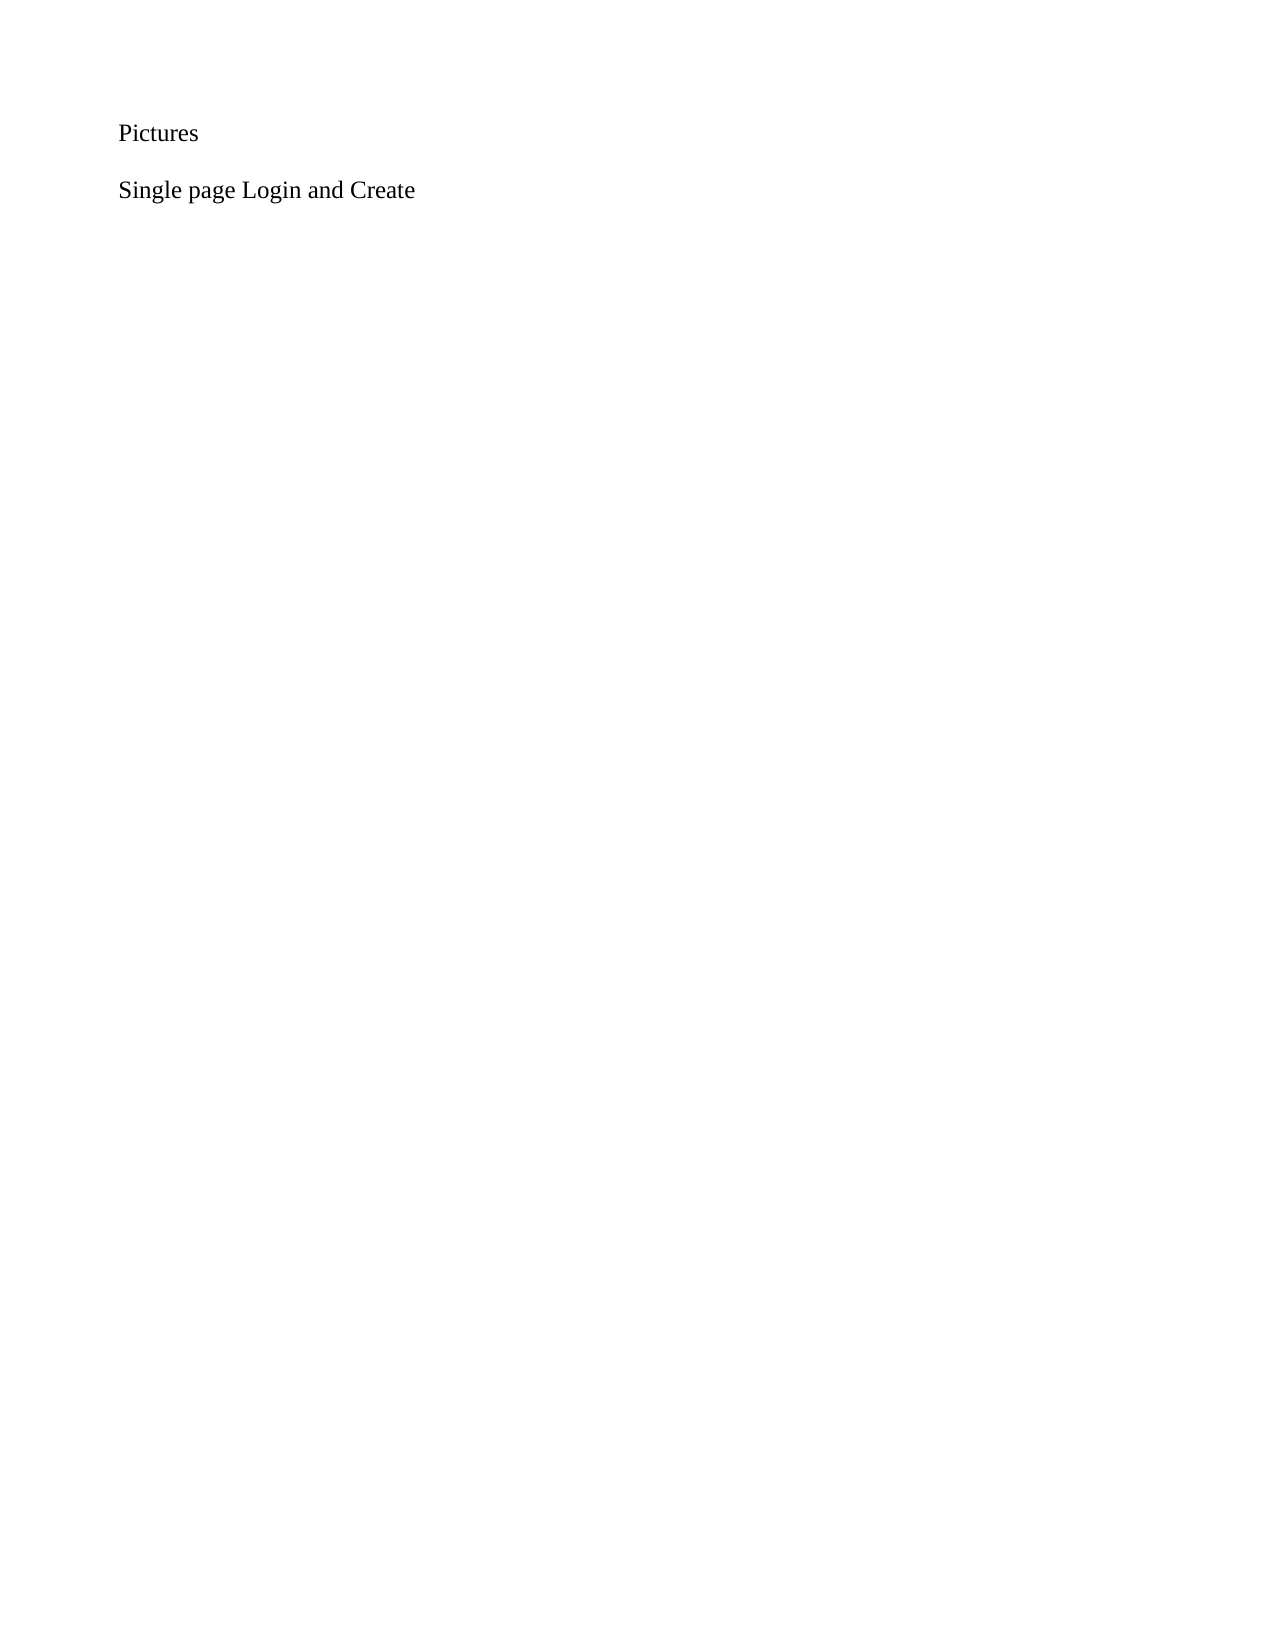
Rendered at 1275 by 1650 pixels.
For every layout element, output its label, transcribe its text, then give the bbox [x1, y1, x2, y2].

text Single page Login and Create [118, 176, 1157, 204]
text Pictures [118, 118, 1157, 147]
